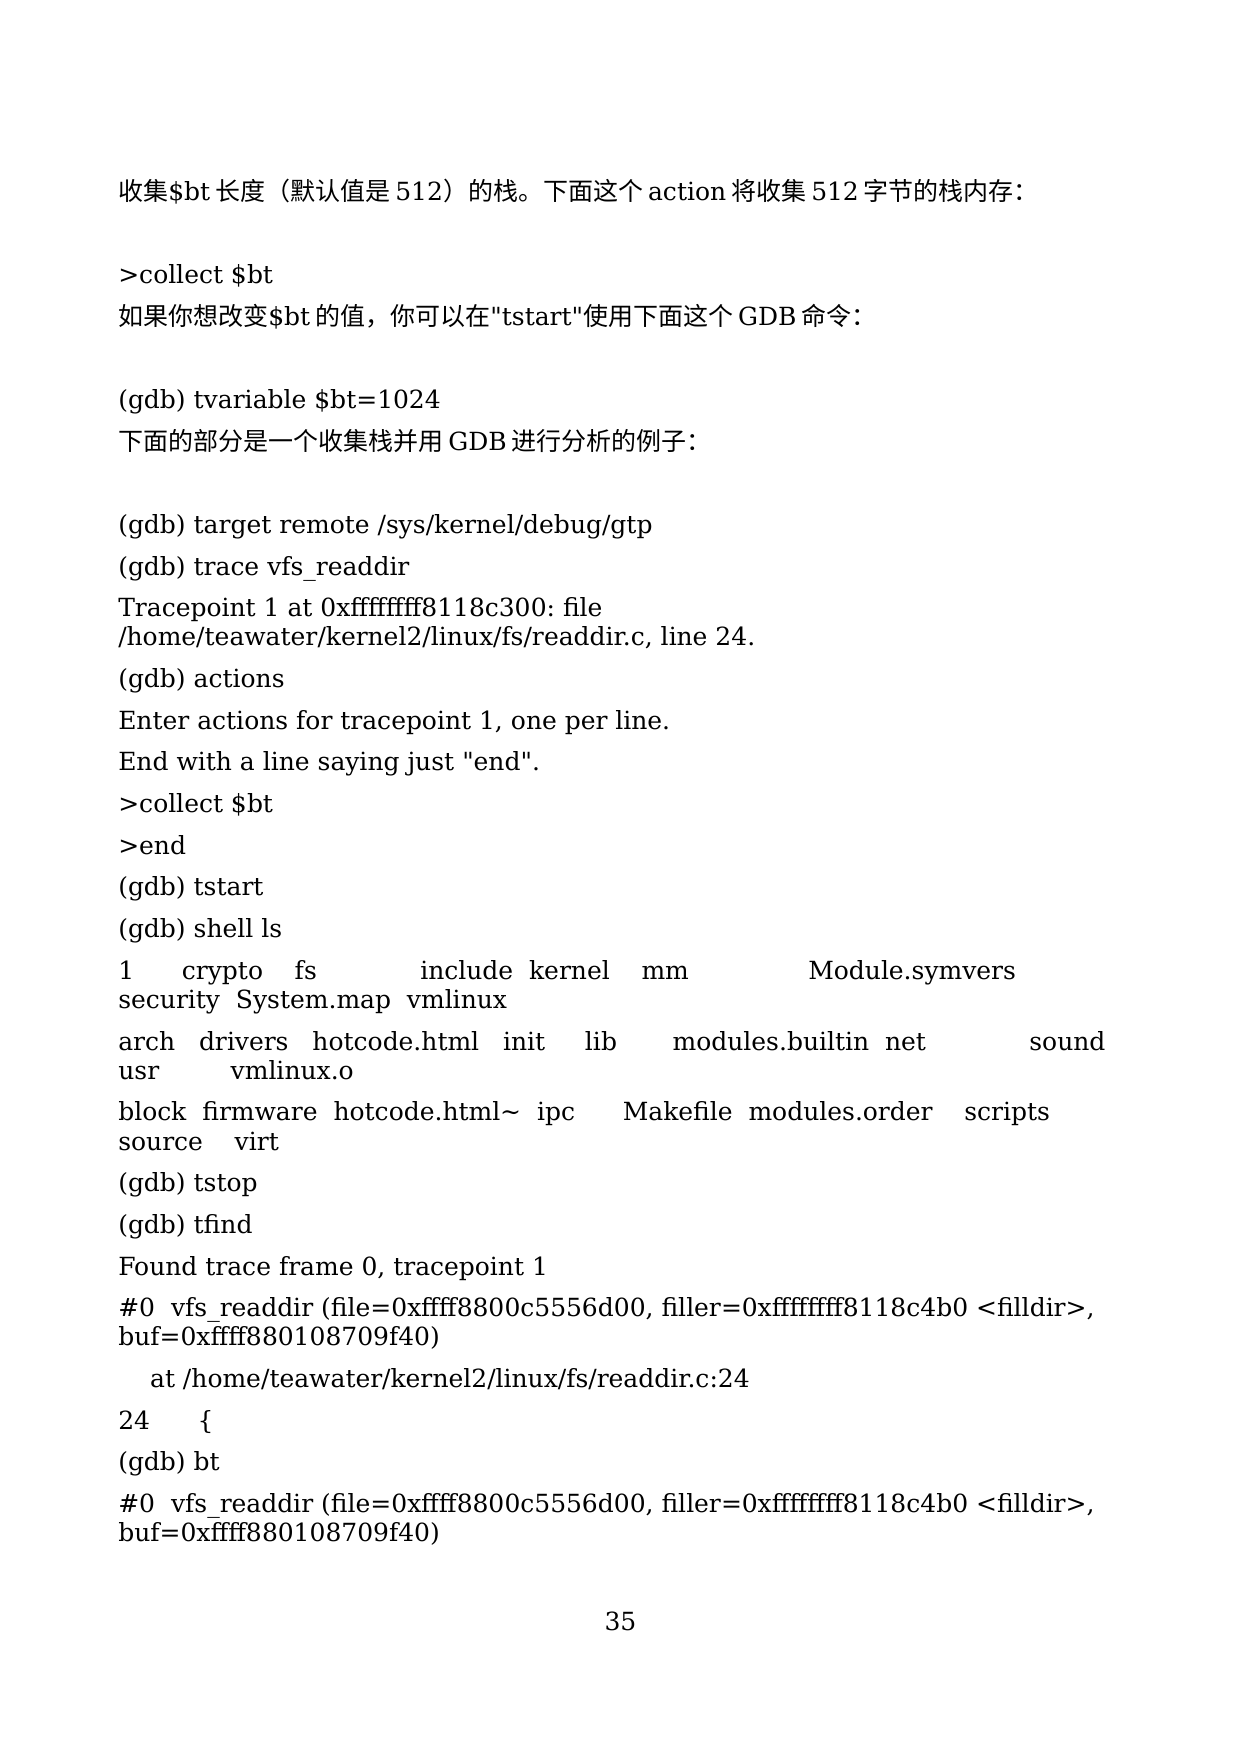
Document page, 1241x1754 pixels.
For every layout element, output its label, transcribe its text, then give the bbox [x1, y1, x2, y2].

text (gdb) trace vfs_readdir [118, 552, 1122, 581]
text 1 crypto fs include kernel mm Module.symvers security System.map vmlinux [118, 956, 1122, 1014]
text 24 { [118, 1406, 1122, 1435]
text Enter actions for tracepoint 1, one per line. [118, 706, 1122, 735]
text block firmware hotcode.html~ ipc Makefile modules.order scripts source virt [118, 1098, 1122, 1156]
text (gdb) bt [118, 1448, 1122, 1477]
text #0 vfs_readdir (file=0xffff8800c5556d00, filler=0xffffffff8118c4b0 <filldir>, buf=0xffff880108709f40) [118, 1293, 1122, 1352]
text (gdb) tstart [118, 873, 1122, 902]
text (gdb) tvariable $bt=1024 [118, 385, 1122, 414]
text >end [118, 831, 1122, 860]
text #0 vfs_readdir (file=0xffff8800c5556d00, filler=0xffffffff8118c4b0 <filldir>, buf=0xffff880108709f40) [118, 1489, 1122, 1548]
text 收集$bt长度（默认值是512）的栈。下面这个action将收集512字节的栈内存： [118, 177, 1122, 206]
text (gdb) tstop [118, 1168, 1122, 1198]
text arch drivers hotcode.html init lib modules.builtin net sound usr vmlinux.o [118, 1027, 1122, 1085]
text >collect $bt [118, 789, 1122, 818]
text End with a line saying just "end". [118, 748, 1122, 777]
text (gdb) shell ls [118, 914, 1122, 943]
text 如果你想改变$bt的值，你可以在"tstart"使用下面这个GDB命令： [118, 302, 1122, 331]
text 下面的部分是一个收集栈并用GDB进行分析的例子： [118, 427, 1122, 456]
text Tracepoint 1 at 0xffffffff8118c300: file /home/teawater/kernel2/linux/fs/readdir.c, line 24. [118, 593, 1122, 652]
text (gdb) tfind [118, 1210, 1122, 1239]
text Found trace frame 0, tracepoint 1 [118, 1252, 1122, 1281]
text (gdb) target remote /sys/kernel/debug/gtp [118, 510, 1122, 539]
text at /home/teawater/kernel2/linux/fs/readdir.c:24 [118, 1364, 1122, 1393]
text (gdb) actions [118, 664, 1122, 693]
text >collect $bt [118, 260, 1122, 289]
